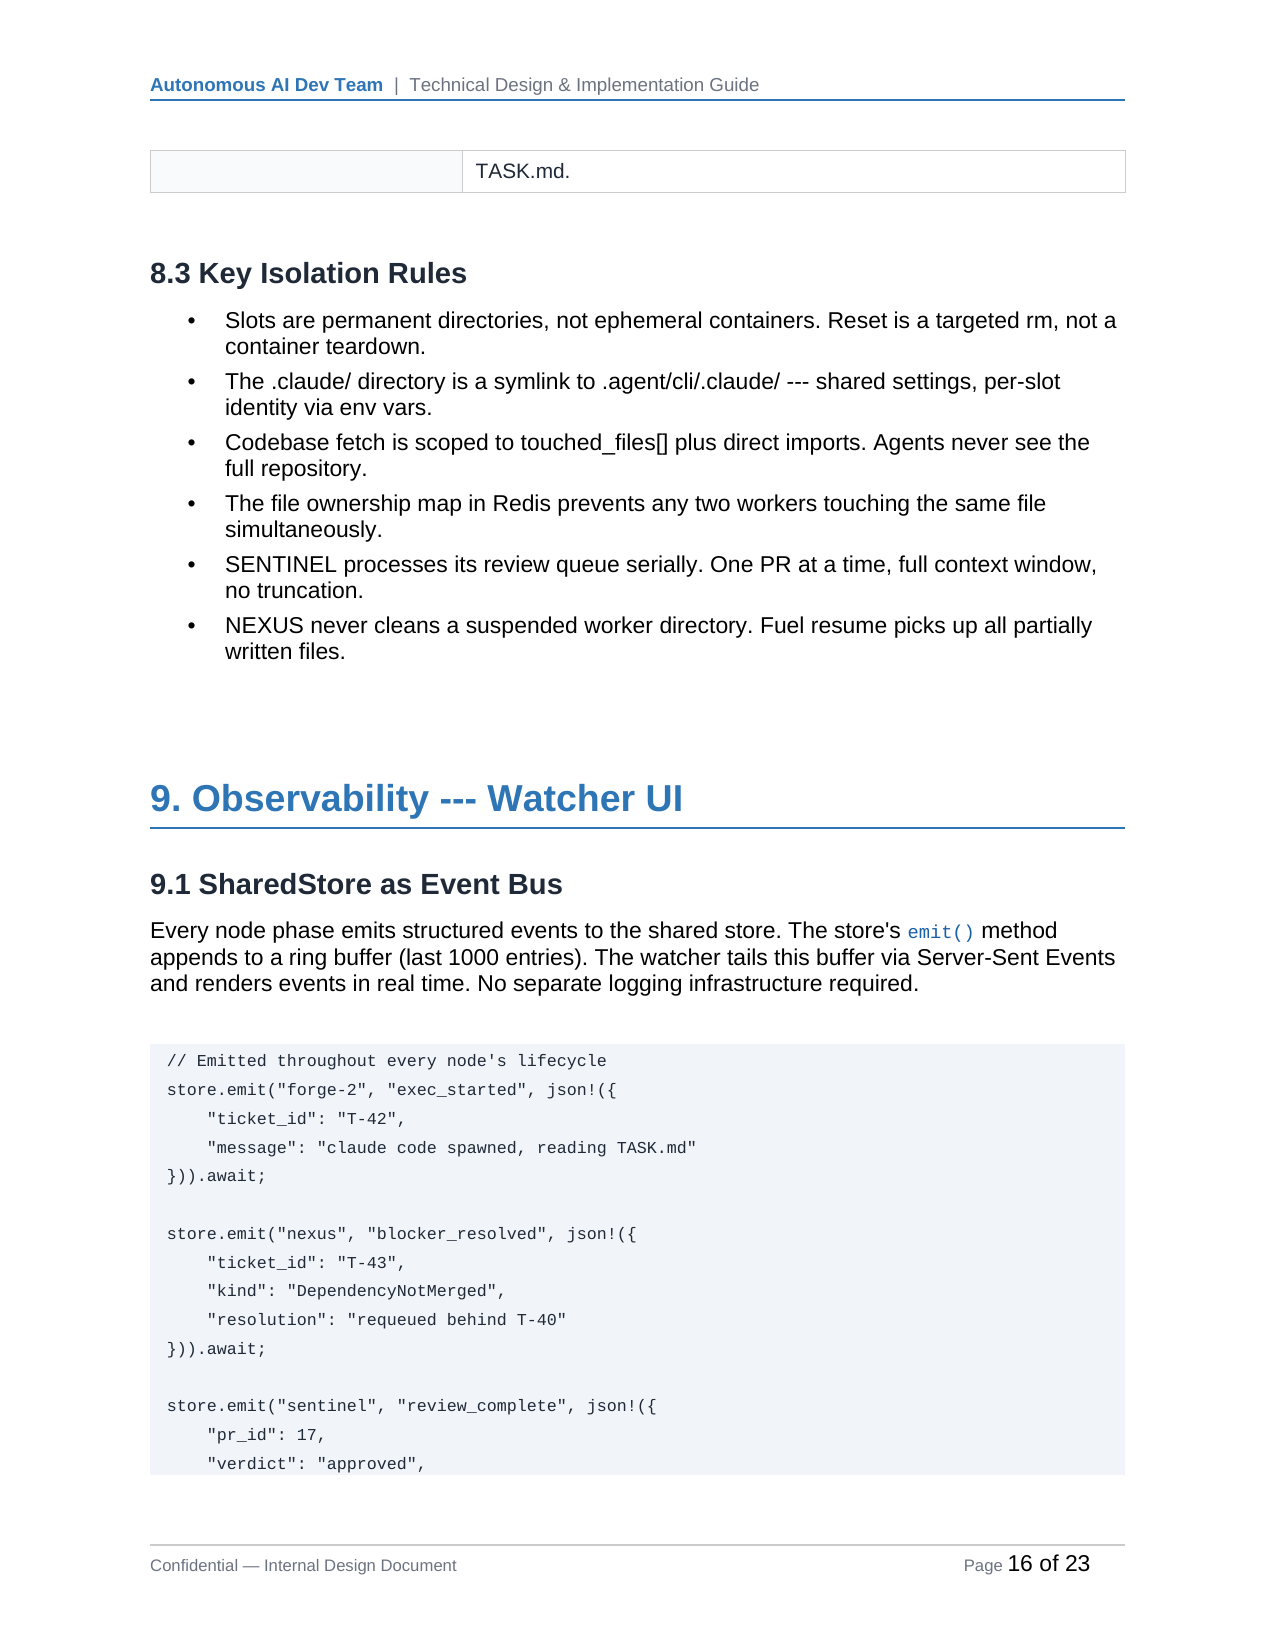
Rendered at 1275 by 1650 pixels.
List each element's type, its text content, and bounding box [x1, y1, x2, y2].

list The .claude/ directory is a symlink to .agent/cli/.claude/ --- shared settings, per-slot identity via env vars. [187, 368, 1125, 421]
table_cell "ticket_id": "T-42", [150, 1101, 1125, 1130]
table_cell "resolution": "requeued behind T-40" [150, 1303, 1125, 1331]
table_cell TASK.md. [463, 151, 1125, 192]
table_cell })).await; [150, 1331, 1125, 1360]
table_cell store.emit("sentinel", "review_complete", json!({ [150, 1389, 1125, 1418]
list Codebase fetch is scoped to touched_files[] plus direct imports. Agents never see the full repository. [187, 429, 1125, 482]
table_cell [150, 1360, 1125, 1389]
table_cell "pr_id": 17, [150, 1418, 1125, 1446]
list The file ownership map in Redis prevents any two workers touching the same file simultaneously. [187, 490, 1125, 543]
table_cell store.emit("nexus", "blocker_resolved", json!({ [150, 1216, 1125, 1245]
table_cell })).await; [150, 1159, 1125, 1188]
list Slots are permanent directories, not ephemeral containers. Reset is a targeted rm, not a container teardown. [187, 307, 1125, 359]
table_cell store.emit("forge-2", "exec_started", json!({ [150, 1073, 1125, 1101]
subtitle 9.1 SharedStore as Event Bus [150, 867, 1125, 900]
table_cell "kind": "DependencyNotMerged", [150, 1274, 1125, 1303]
table_cell "ticket_id": "T-43", [150, 1245, 1125, 1274]
table_cell [150, 1188, 1125, 1216]
subtitle 9. Observability --- Watcher UI [150, 776, 1125, 827]
table_header // Emitted throughout every node's lifecycle [150, 1044, 1125, 1073]
list NEXUS never cleans a suspended worker directory. Fuel resume picks up all partially written files. [187, 612, 1125, 665]
text Every node phase emits structured events to the shared store. The store's emit() method appends to a ring buffer (last 1000 entries). The watcher tails this buffer via Server-Sent Events and renders events in real time. No separate logging infrastructure required. [150, 917, 1125, 997]
list SENTINEL processes its review queue serially. One PR at a time, full context window, no truncation. [187, 551, 1125, 604]
table_cell [151, 151, 462, 192]
table_cell "message": "claude code spawned, reading TASK.md" [150, 1130, 1125, 1159]
subtitle 8.3 Key Isolation Rules [150, 257, 1125, 290]
table_cell "verdict": "approved", [150, 1446, 1125, 1475]
